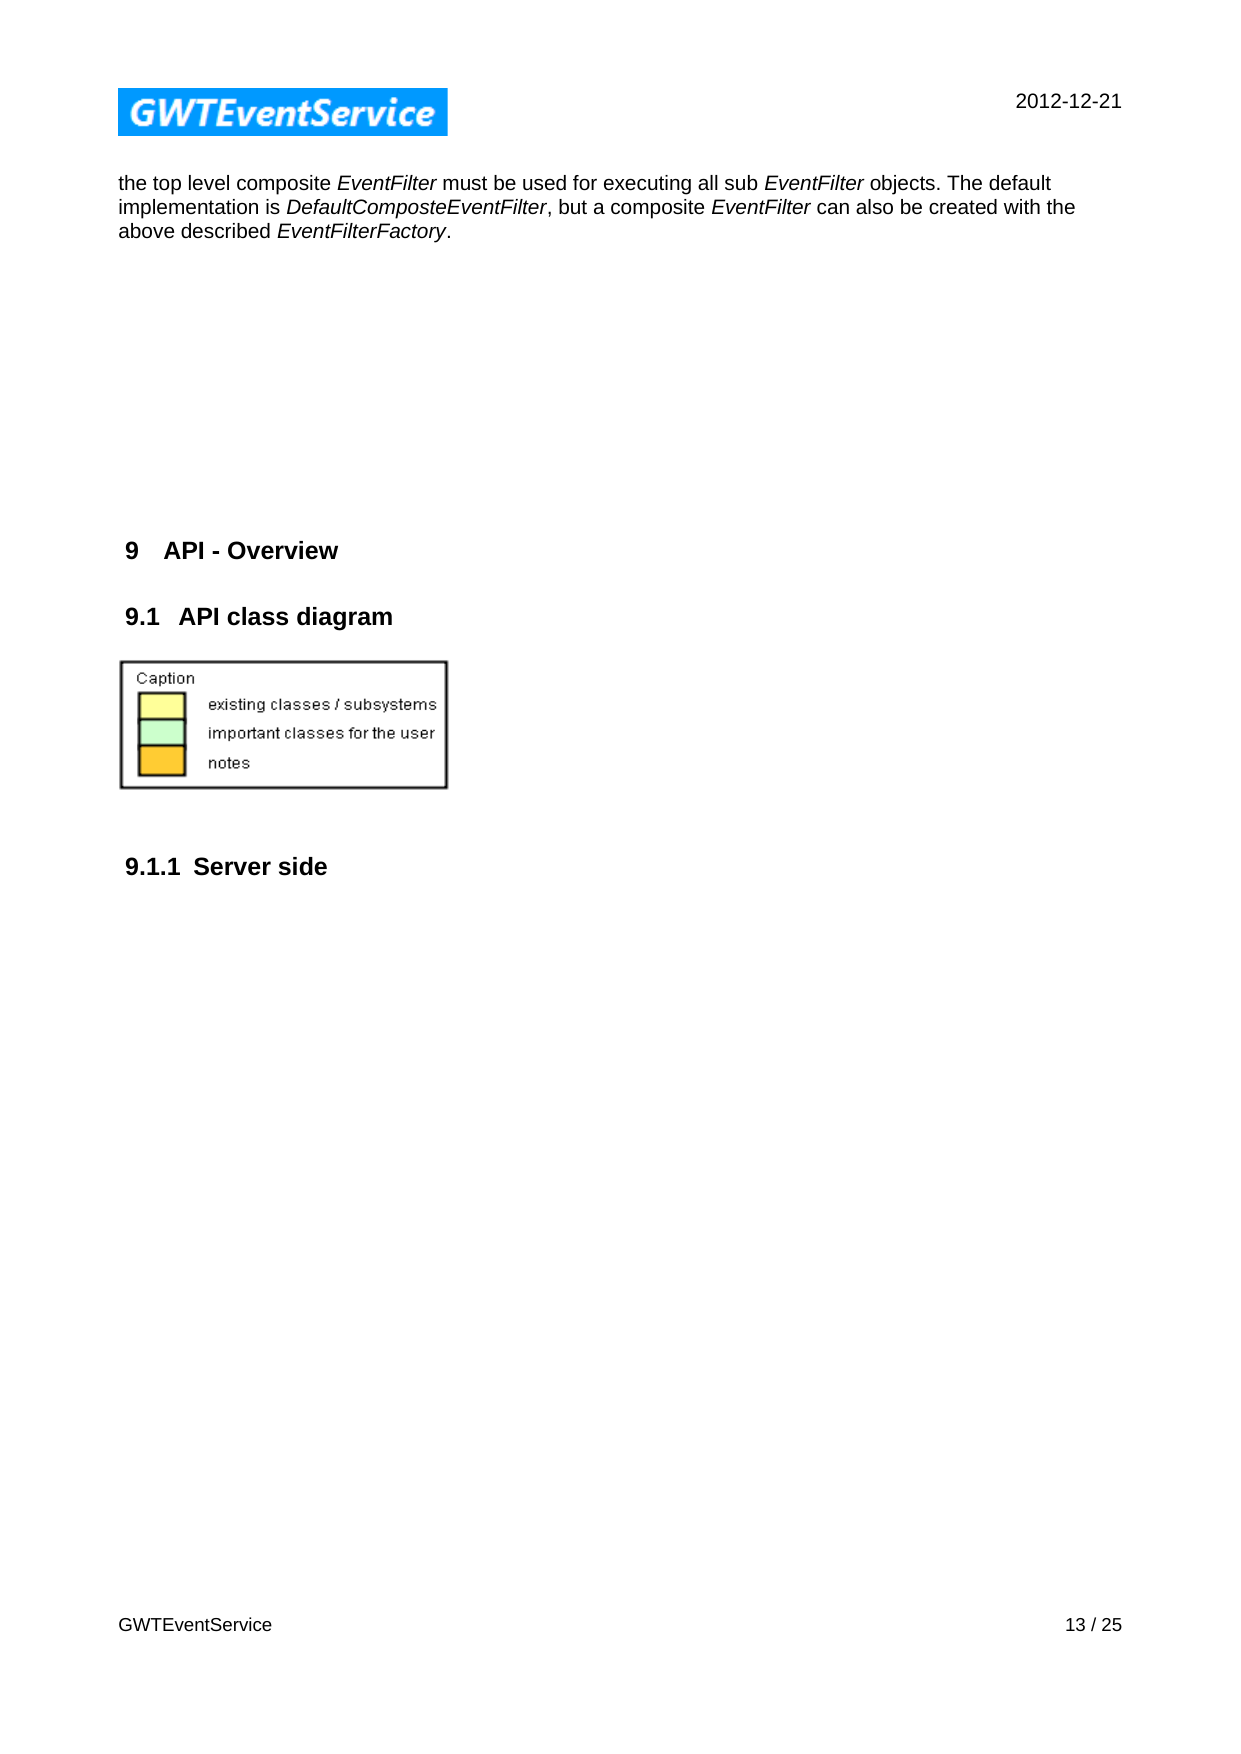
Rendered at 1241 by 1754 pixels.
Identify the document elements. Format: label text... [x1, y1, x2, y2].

subtitle Server side [118, 852, 1122, 881]
subtitle API - Overview [118, 536, 1122, 564]
text the top level composite EventFilter must be used for executing all sub EventFilter objects. The default implementation is DefaultComposteEventFilter, but a composite EventFilter can also be created with the above described EventFilterFactory. [118, 171, 1122, 243]
subtitle API class diagram [118, 602, 1122, 631]
picture [118, 88, 448, 136]
picture [118, 654, 457, 791]
